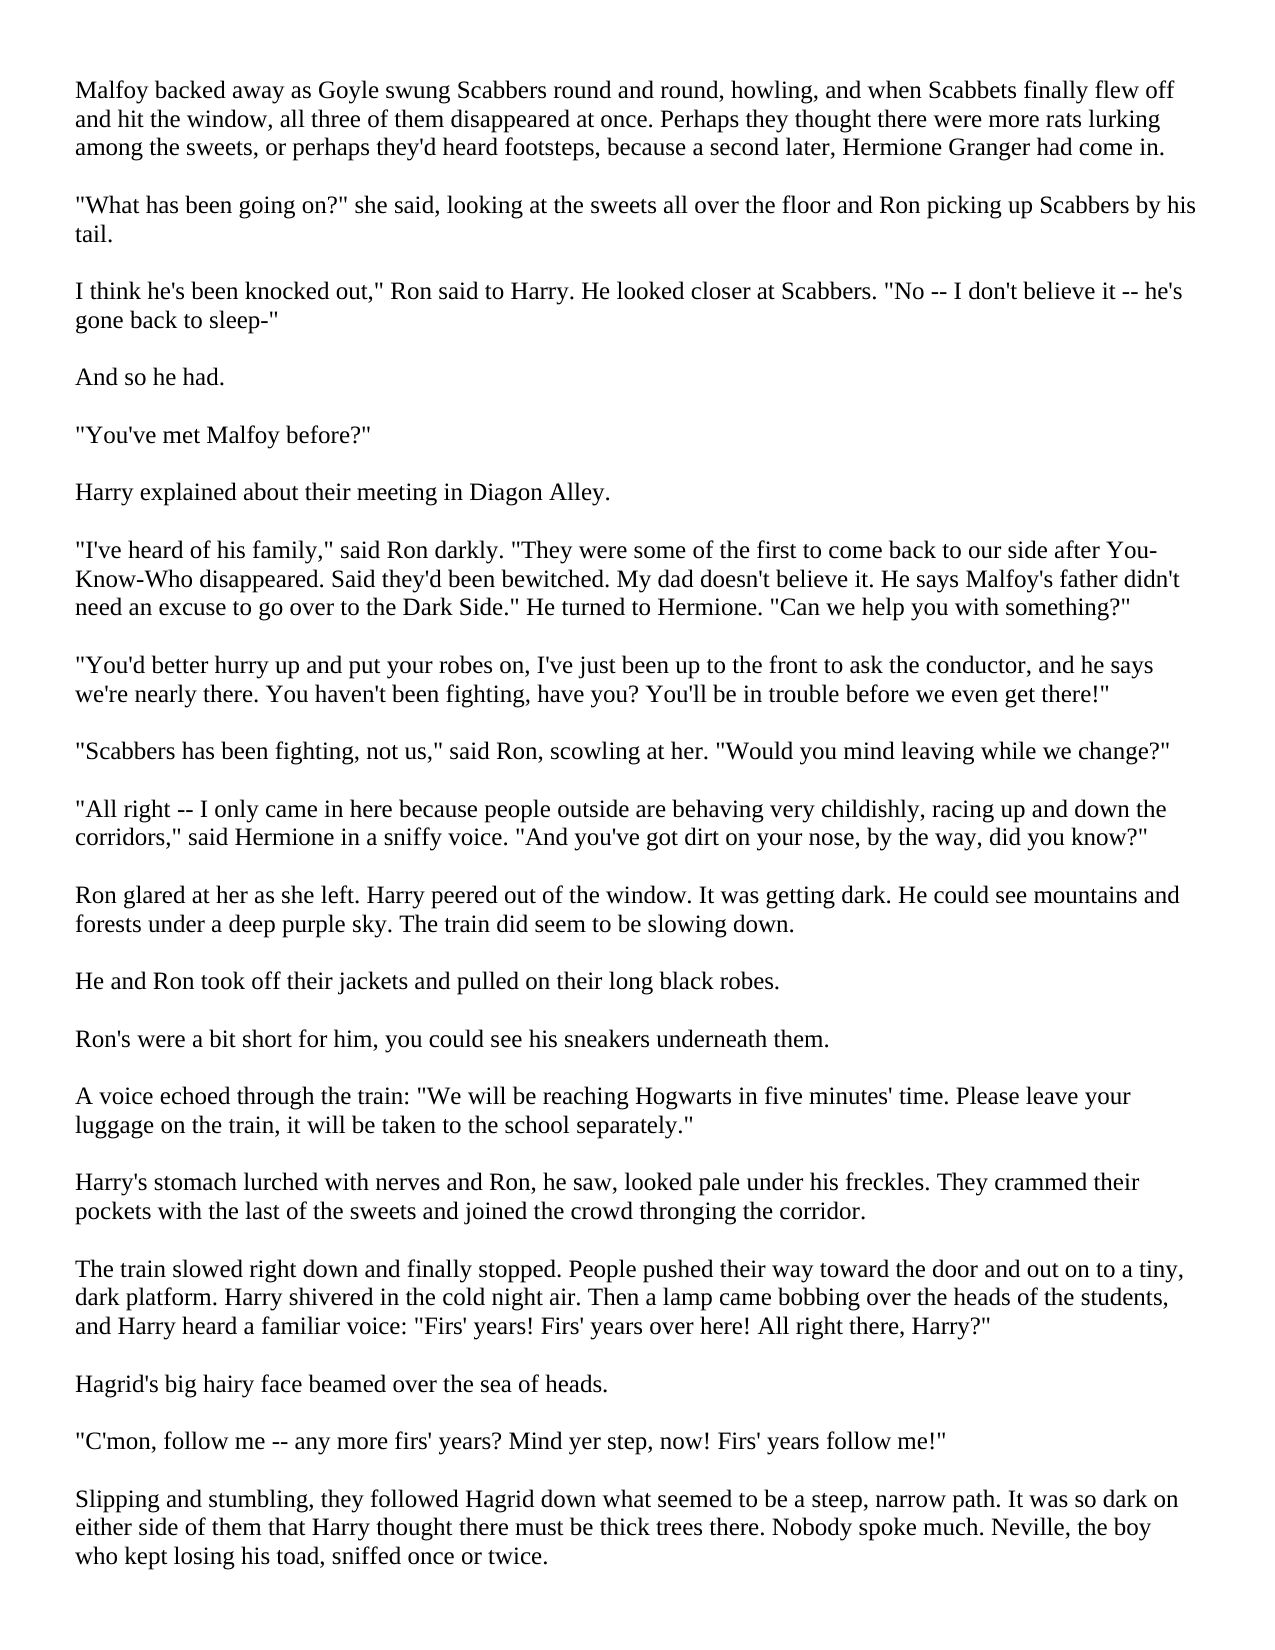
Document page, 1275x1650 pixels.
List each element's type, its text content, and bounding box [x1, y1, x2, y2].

text "You've met Malfoy before?" [75, 420, 1200, 449]
text "C'mon, follow me -- any more firs' years? Mind yer step, now! Firs' years follow me!" [75, 1426, 1200, 1455]
text Ron's were a bit short for him, you could see his sneakers underneath them. [75, 1024, 1200, 1052]
text I think he's been knocked out," Ron said to Harry. He looked closer at Scabbers. "No -- I don't believe it -- he's gone back to sleep-" [75, 276, 1200, 334]
text "Scabbers has been fighting, not us," said Ron, scowling at her. "Would you mind leaving while we change?" [75, 736, 1200, 765]
text And so he had. [75, 362, 1200, 391]
text Harry's stomach lurched with nerves and Ron, he saw, looked pale under his freckles. They crammed their pockets with the last of the sweets and joined the crowd thronging the corridor. [75, 1167, 1200, 1225]
text "You'd better hurry up and put your robes on, I've just been up to the front to ask the conductor, and he says we're nearly there. You haven't been fighting, have you? You'll be in trouble before we even get there!" [75, 650, 1200, 707]
text "What has been going on?" she said, looking at the sweets all over the floor and Ron picking up Scabbers by his tail. [75, 190, 1200, 247]
text Ron glared at her as she left. Harry peered out of the window. It was getting dark. He could see mountains and forests under a deep purple sky. The train did seem to be slowing down. [75, 880, 1200, 937]
text "I've heard of his family," said Ron darkly. "They were some of the first to come back to our side after You-Know-Who disappeared. Said they'd been bewitched. My dad doesn't believe it. He says Malfoy's father didn't need an excuse to go over to the Dark Side." He turned to Hermione. "Can we help you with something?" [75, 535, 1200, 621]
text The train slowed right down and finally stopped. People pushed their way toward the door and out on to a tiny, dark platform. Harry shivered in the cold night air. Then a lamp came bobbing over the heads of the students, and Harry heard a familiar voice: "Firs' years! Firs' years over here! All right there, Harry?" [75, 1254, 1200, 1340]
text Hagrid's big hairy face beamed over the sea of heads. [75, 1369, 1200, 1397]
text Malfoy backed away as Goyle swung Scabbers round and round, howling, and when Scabbets finally flew off and hit the window, all three of them disappeared at once. Perhaps they thought there were more rats lurking among the sweets, or perhaps they'd heard footsteps, because a second later, Hermione Granger had come in. [75, 75, 1200, 161]
text Harry explained about their meeting in Diagon Alley. [75, 477, 1200, 506]
text "All right -- I only came in here because people outside are behaving very childishly, racing up and down the corridors," said Hermione in a sniffy voice. "And you've got dirt on your nose, by the way, did you know?" [75, 794, 1200, 851]
text A voice echoed through the train: "We will be reaching Hogwarts in five minutes' time. Please leave your luggage on the train, it will be taken to the school separately." [75, 1081, 1200, 1139]
text He and Ron took off their jackets and pulled on their long black robes. [75, 966, 1200, 995]
text Slipping and stumbling, they followed Hagrid down what seemed to be a steep, narrow path. It was so dark on either side of them that Harry thought there must be thick trees there. Nobody spoke much. Neville, the boy who kept losing his toad, sniffed once or twice. [75, 1484, 1200, 1570]
